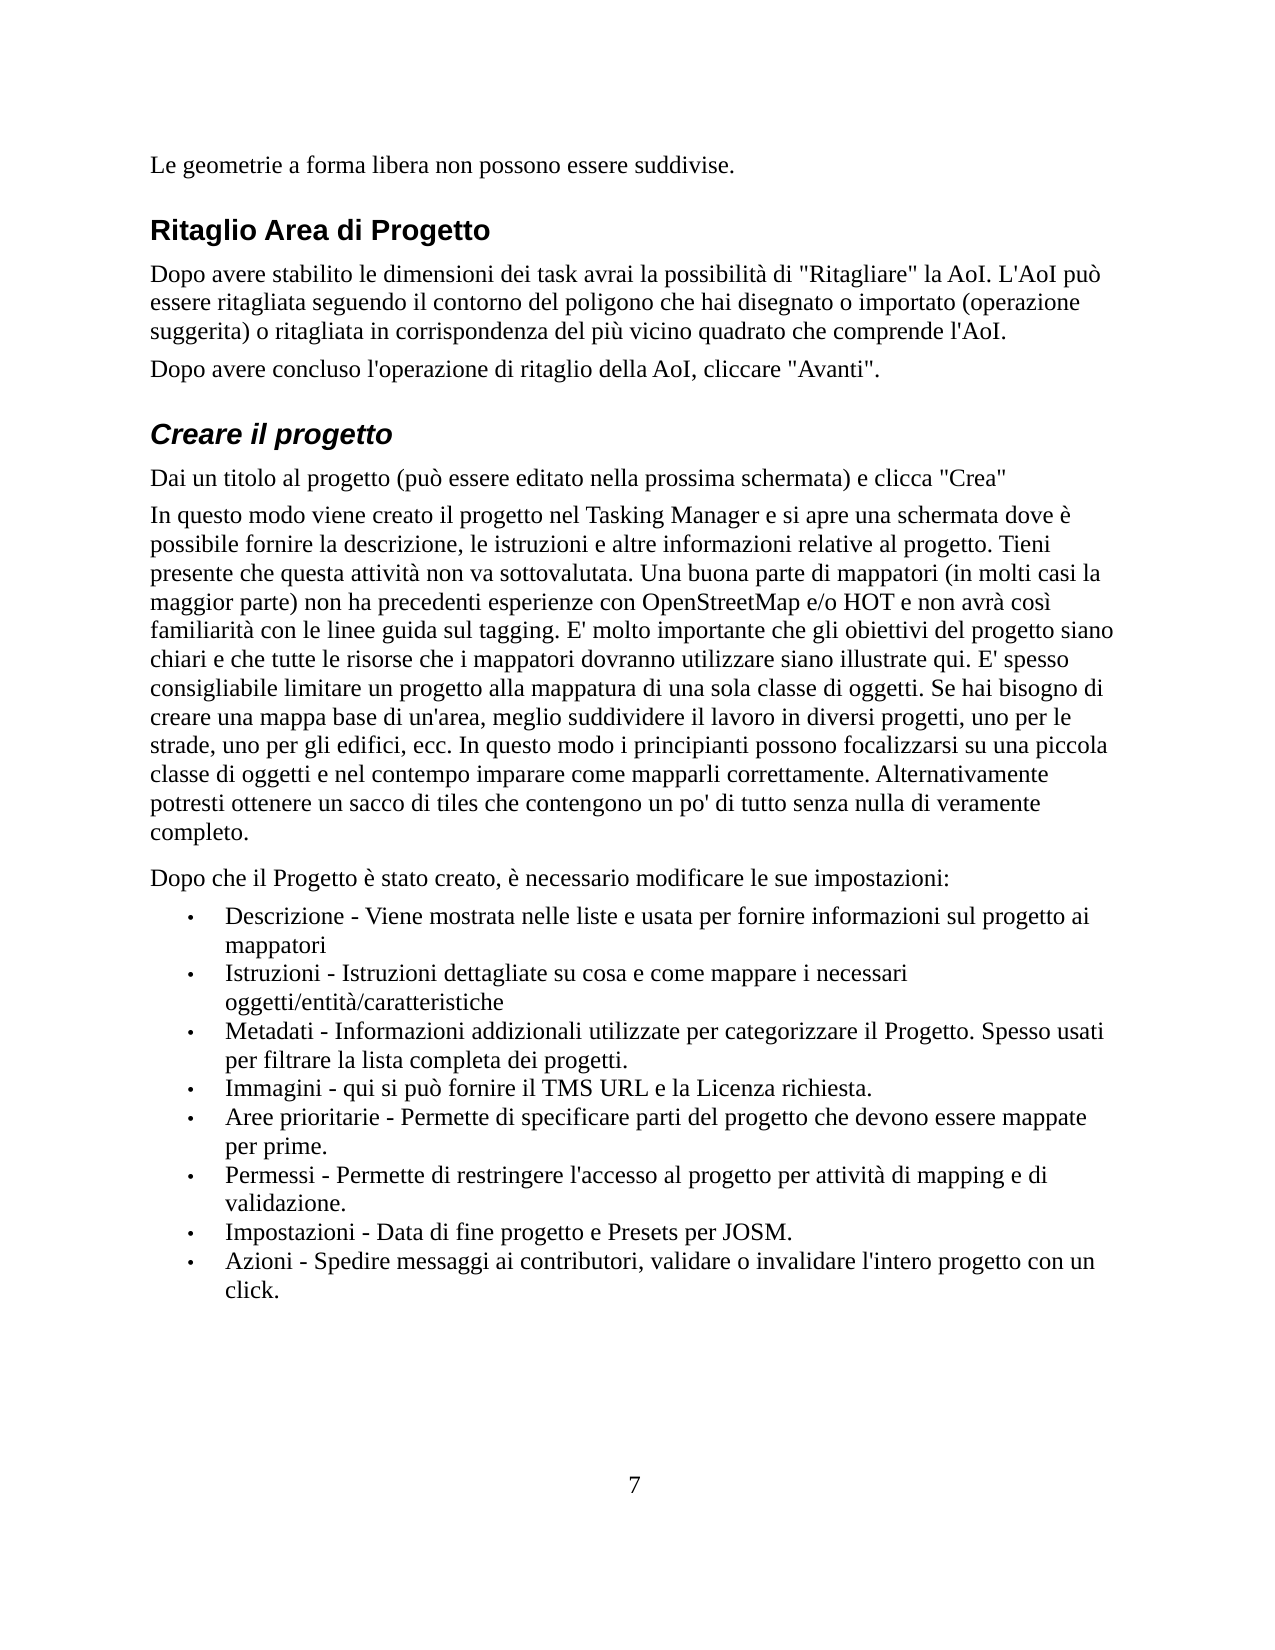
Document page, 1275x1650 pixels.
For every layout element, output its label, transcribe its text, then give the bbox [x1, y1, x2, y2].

list Impostazioni - Data di fine progetto e Presets per JOSM. [187, 1217, 1125, 1246]
list Immagini - qui si può fornire il TMS URL e la Licenza richiesta. [187, 1073, 1125, 1102]
list Metadati - Informazioni addizionali utilizzate per categorizzare il Progetto. Spesso usati per filtrare la lista completa dei progetti. [187, 1016, 1125, 1073]
subtitle Creare il progetto [150, 417, 1125, 450]
list Azioni - Spedire messaggi ai contributori, validare o invalidare l'intero progetto con un click. [187, 1246, 1125, 1303]
text In questo modo viene creato il progetto nel Tasking Manager e si apre una schermata dove è possibile fornire la descrizione, le istruzioni e altre informazioni relative al progetto. Tieni presente che questa attività non va sottovalutata. Una buona parte di mappatori (in molti casi la maggior parte) non ha precedenti esperienze con OpenStreetMap e/o HOT e non avrà così familiarità con le linee guida sul tagging. E' molto importante che gli obiettivi del progetto siano chiari e che tutte le risorse che i mappatori dovranno utilizzare siano illustrate qui. E' spesso consigliabile limitare un progetto alla mappatura di una sola classe di oggetti. Se hai bisogno di creare una mappa base di un'area, meglio suddividere il lavoro in diversi progetti, uno per le strade, uno per gli edifici, ecc. In questo modo i principianti possono focalizzarsi su una piccola classe di oggetti e nel contempo imparare come mapparli correttamente. Alternativamente potresti ottenere un sacco di tiles che contengono un po' di tutto senza nulla di veramente completo. [150, 500, 1125, 845]
list Descrizione - Viene mostrata nelle liste e usata per fornire informazioni sul progetto ai mappatori [187, 901, 1125, 958]
text Dopo avere stabilito le dimensioni dei task avrai la possibilità di "Ritagliare" la AoI. L'AoI può essere ritagliata seguendo il contorno del poligono che hai disegnato o importato (operazione suggerita) o ritagliata in corrispondenza del più vicino quadrato che comprende l'AoI. [150, 259, 1125, 345]
subtitle Ritaglio Area di Progetto [150, 213, 1125, 246]
text Dopo che il Progetto è stato creato, è necessario modificare le sue impostazioni: [150, 863, 1125, 892]
list Aree prioritarie - Permette di specificare parti del progetto che devono essere mappate per prime. [187, 1102, 1125, 1160]
list Permessi - Permette di restringere l'accesso al progetto per attività di mapping e di validazione. [187, 1160, 1125, 1217]
list Istruzioni - Istruzioni dettagliate su cosa e come mappare i necessari oggetti/entità/caratteristiche [187, 958, 1125, 1016]
text Dai un titolo al progetto (può essere editato nella prossima schermata) e clicca "Crea" [150, 463, 1125, 491]
text Le geometrie a forma libera non possono essere suddivise. [150, 150, 1125, 179]
text Dopo avere concluso l'operazione di ritaglio della AoI, cliccare "Avanti". [150, 354, 1125, 383]
